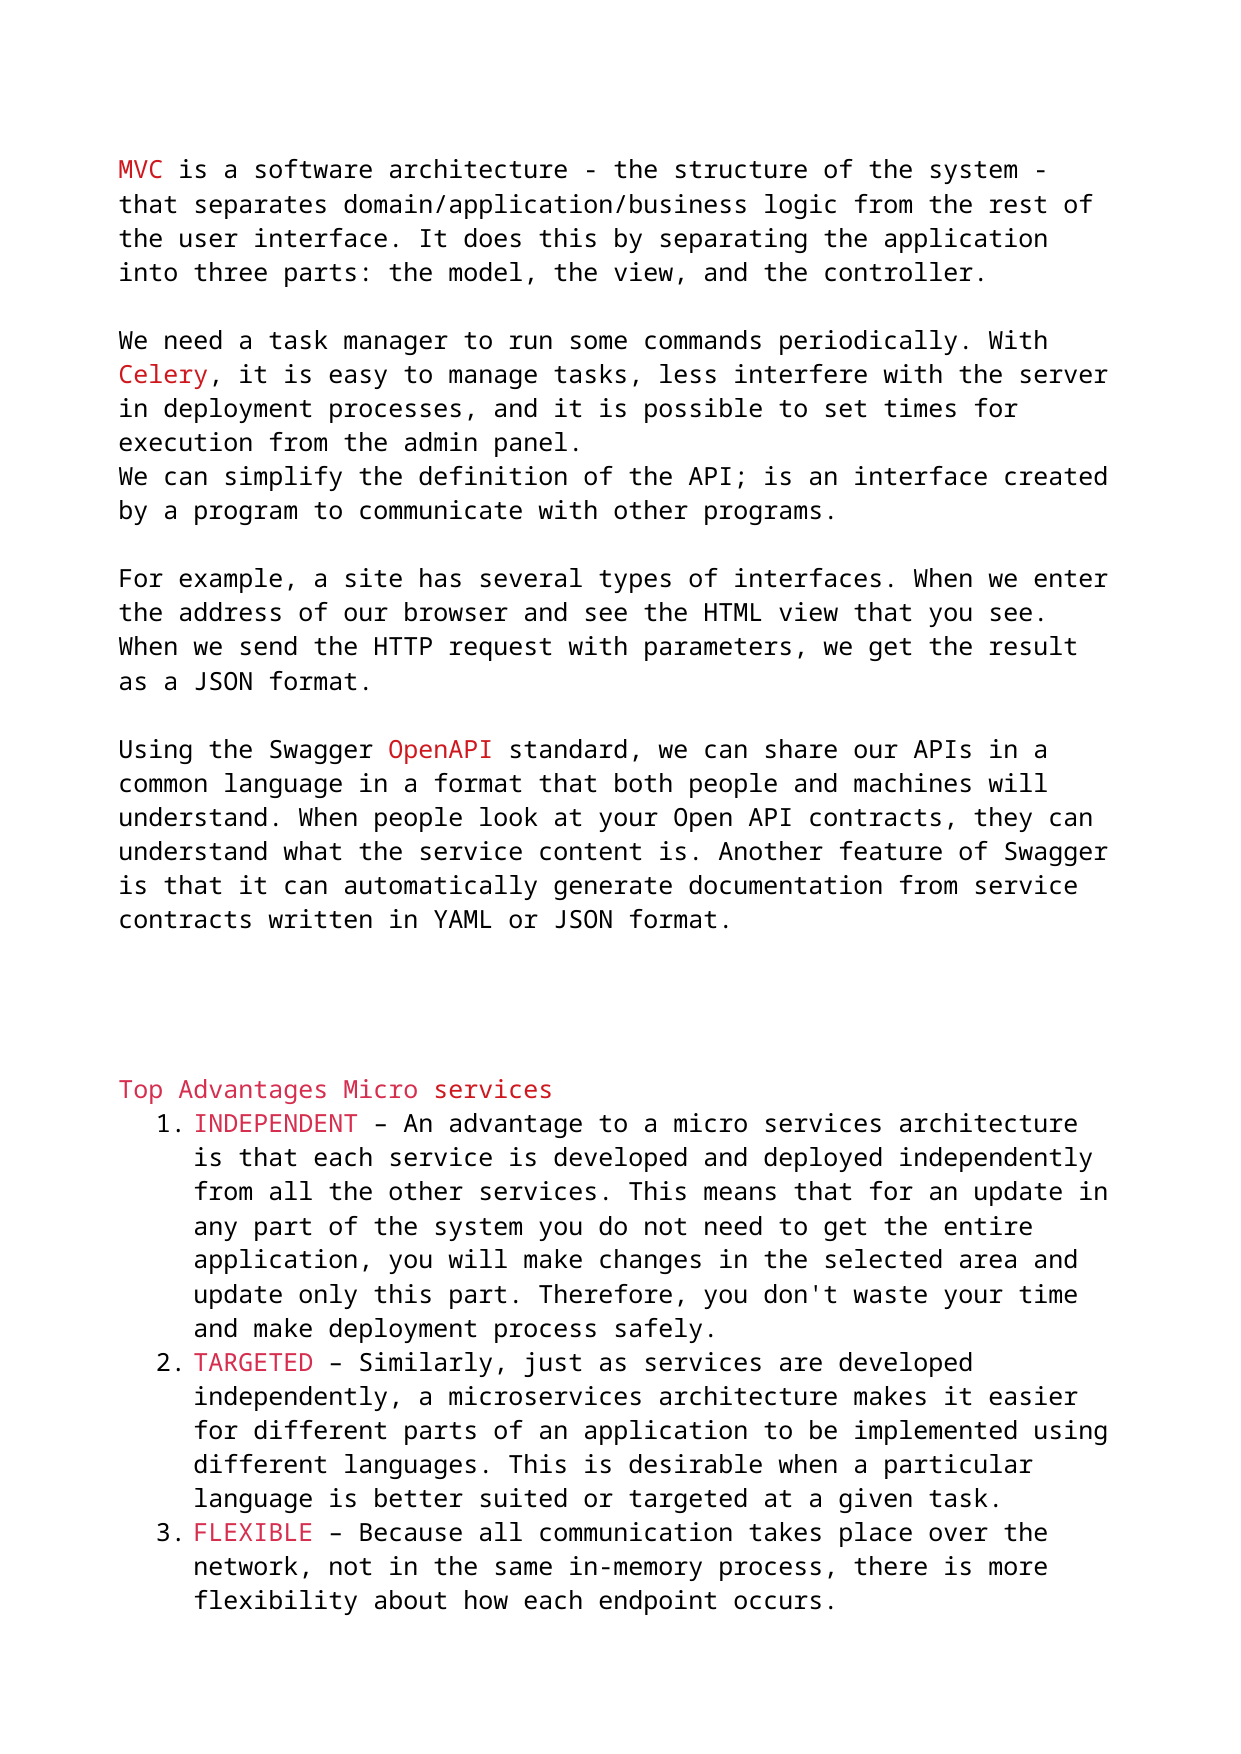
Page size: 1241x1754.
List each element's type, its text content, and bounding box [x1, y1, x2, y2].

text Top Advantages Micro services [118, 1072, 1122, 1106]
text For example, a site has several types of interfaces. When we enter the address of our browser and see the HTML view that you see. When we send the HTTP request with parameters, we get the result as a JSON format. [118, 561, 1122, 697]
text We can simplify the definition of the API; is an interface created by a program to communicate with other programs. [118, 459, 1122, 527]
list INDEPENDENT – An advantage to a micro services architecture is that each service is developed and deployed independently from all the other services. This means that for an update in any part of the system you do not need to get the entire application, you will make changes in the selected area and update only this part. Therefore, you don't waste your time and make deployment process safely. [156, 1106, 1122, 1344]
text MVC is a software architecture - the structure of the system - that separates domain/application/business logic from the rest of the user interface. It does this by separating the application into three parts: the model, the view, and the controller. [118, 152, 1122, 288]
text Using the Swagger OpenAPI standard, we can share our APIs in a common language in a format that both people and machines will understand. When people look at your Open API contracts, they can understand what the service content is. Another feature of Swagger is that it can automatically generate documentation from service contracts written in YAML or JSON format. [118, 731, 1122, 936]
list TARGETED – Similarly, just as services are developed independently, a microservices architecture makes it easier for different parts of an application to be implemented using different languages. This is desirable when a particular language is better suited or targeted at a given task. [156, 1344, 1122, 1515]
text We need a task manager to run some commands periodically. With Celery, it is easy to manage tasks, less interfere with the server in deployment processes, and it is possible to set times for execution from the admin panel. [118, 322, 1122, 459]
list FLEXIBLE – Because all communication takes place over the network, not in the same in-memory process, there is more flexibility about how each endpoint occurs. [156, 1515, 1122, 1617]
